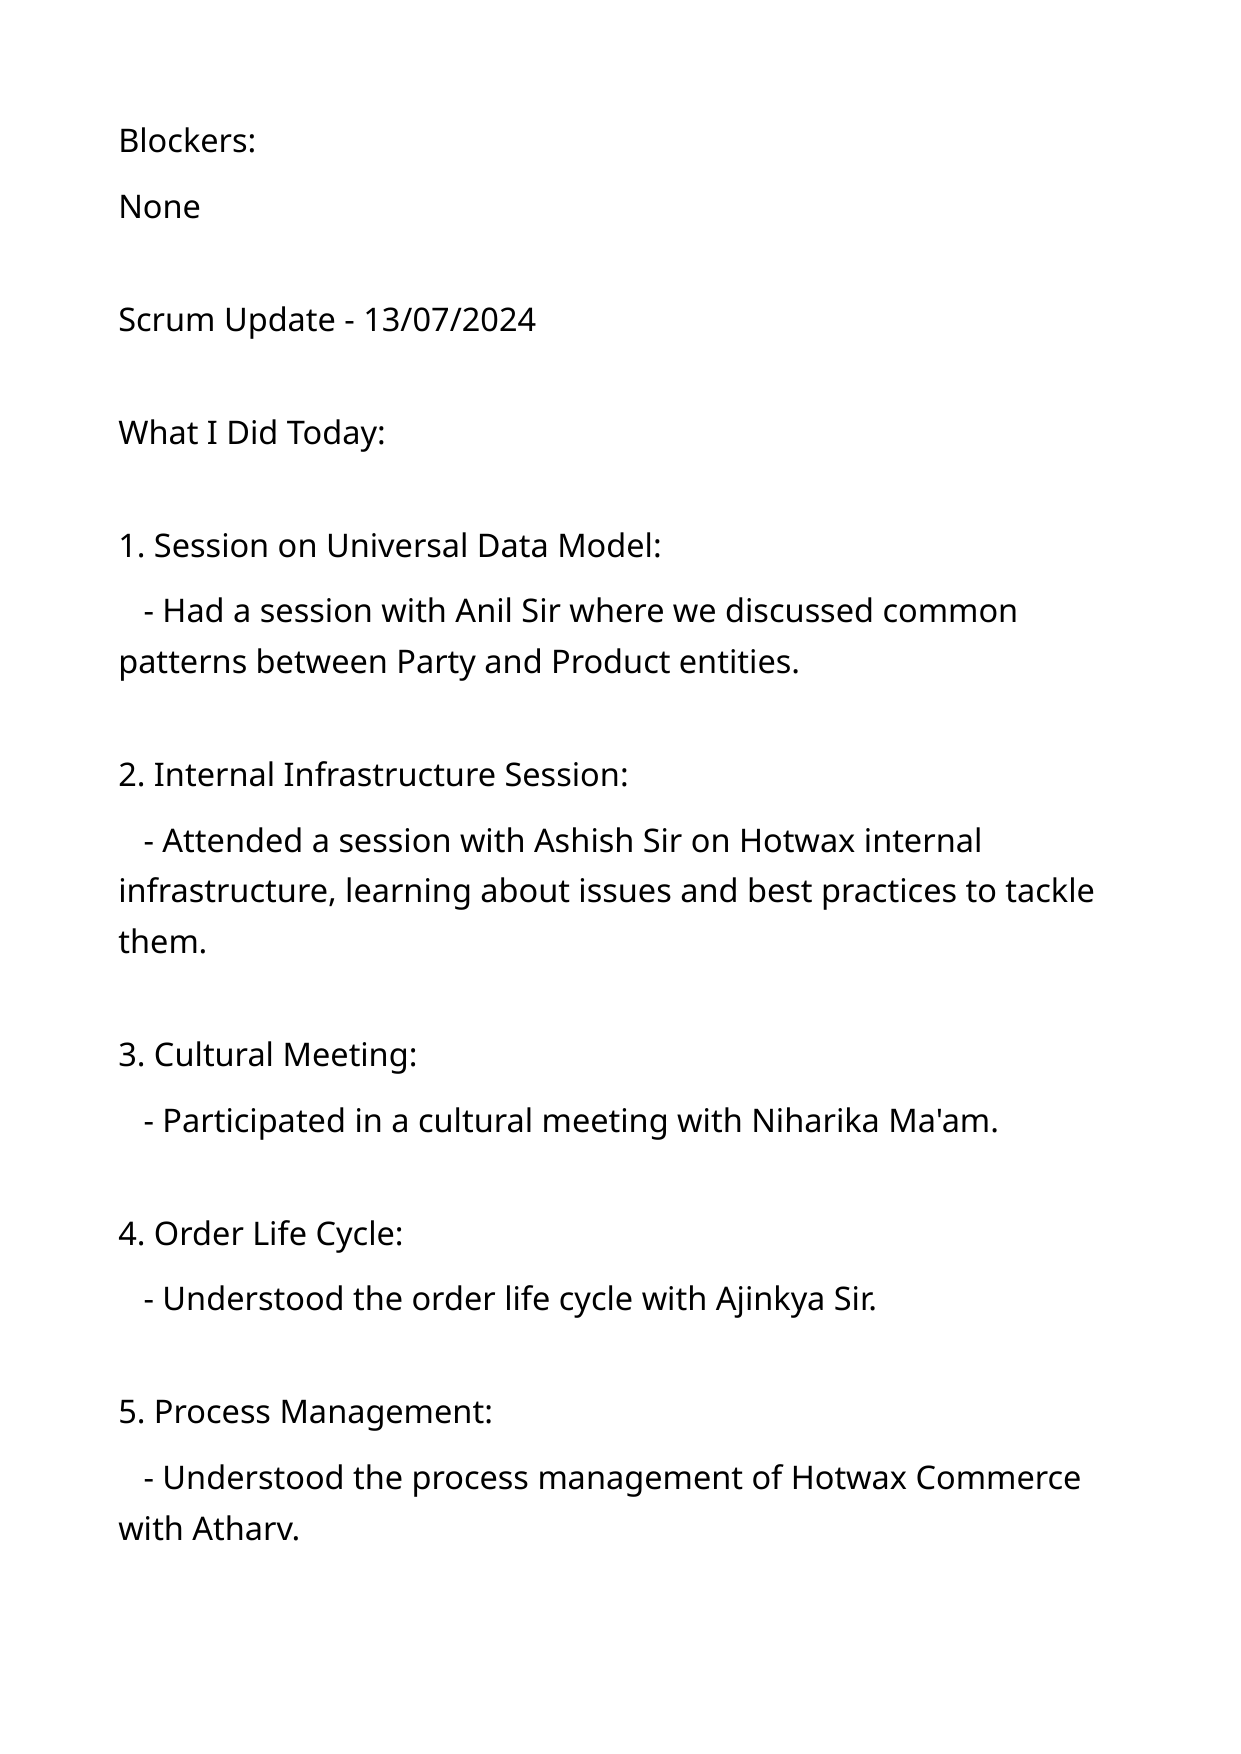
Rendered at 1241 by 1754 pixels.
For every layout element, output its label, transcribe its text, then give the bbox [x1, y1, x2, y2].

text - Attended a session with Ashish Sir on Hotwax internal infrastructure, learning about issues and best practices to tackle them. [118, 817, 1122, 963]
text - Had a session with Anil Sir where we discussed common patterns between Party and Product entities. [118, 588, 1122, 683]
text 5. Process Management: [118, 1389, 1122, 1433]
text Scrum Update - 13/07/2024 [118, 297, 1122, 341]
text - Understood the process management of Hotwax Commerce with Atharv. [118, 1454, 1122, 1549]
text 3. Cultural Meeting: [118, 1032, 1122, 1076]
text 4. Order Life Cycle: [118, 1210, 1122, 1255]
text Blockers: [118, 118, 1122, 162]
text 1. Session on Universal Data Model: [118, 523, 1122, 567]
text What I Did Today: [118, 409, 1122, 454]
text None [118, 183, 1122, 228]
text 2. Internal Infrastructure Session: [118, 752, 1122, 796]
text - Understood the order life cycle with Ajinkya Sir. [118, 1276, 1122, 1320]
text - Participated in a cultural meeting with Niharika Ma'am. [118, 1097, 1122, 1142]
